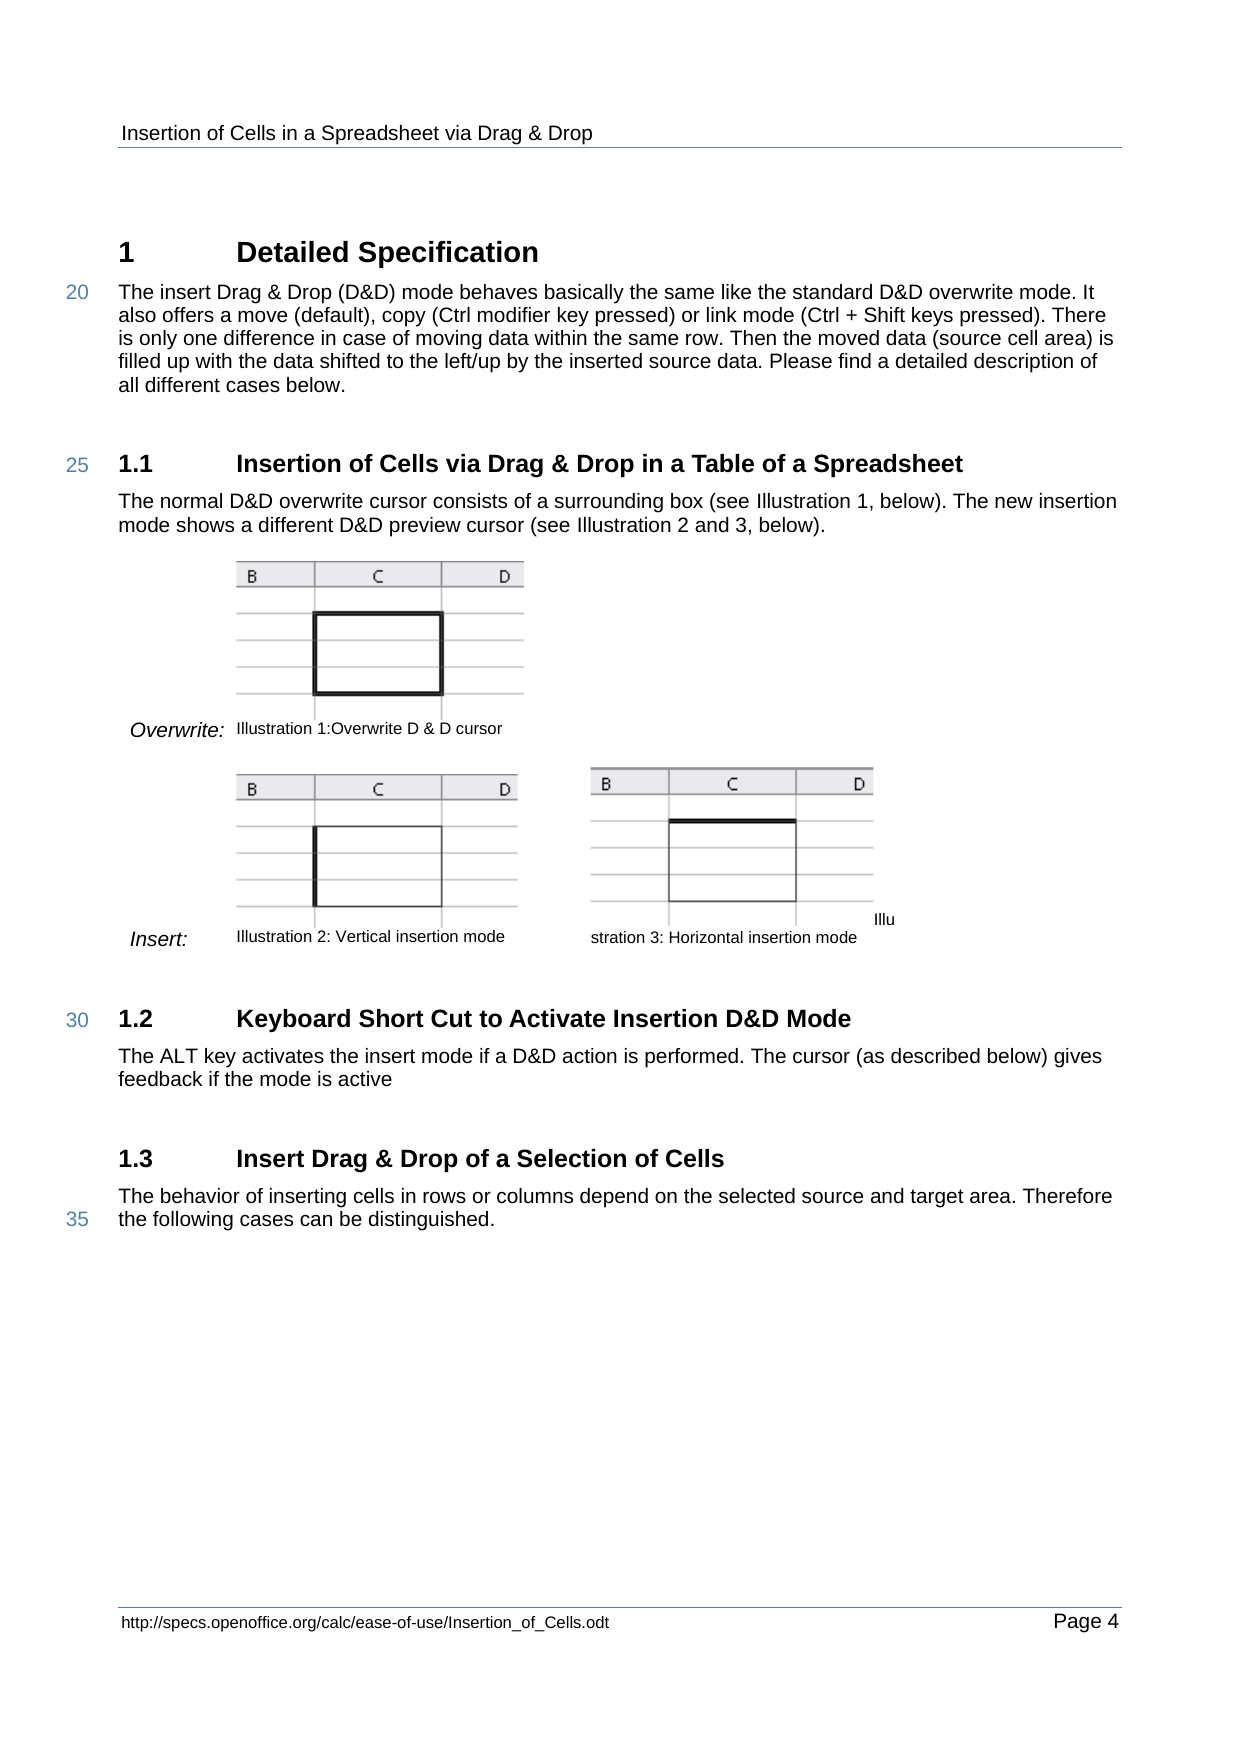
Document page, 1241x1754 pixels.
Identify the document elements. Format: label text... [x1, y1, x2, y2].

text Illustration 1:Overwrite D & D cursor [236, 720, 524, 738]
picture [236, 774, 518, 928]
text The behavior of inserting cells in rows or columns depend on the selected source and target area. Therefore the following cases can be distinguished. [118, 1184, 1122, 1231]
text The insert Drag & Drop (D&D) mode behaves basically the same like the standard D&D overwrite mode. It also offers a move (default), copy (Ctrl modifier key pressed) or link mode (Ctrl + Shift keys pressed). There is only one difference in case of moving data within the same row. Then the moved data (source cell area) is filled up with the data shifted to the left/up by the inserted source data. Please find a detailed description of all different cases below. [118, 280, 1122, 396]
text Overwrite: [118, 549, 1122, 742]
text Insert: [118, 755, 1122, 951]
subtitle Keyboard Short Cut to Activate Insertion D&D Mode [118, 1005, 1122, 1033]
text Illustration 2: Vertical insertion mode [236, 928, 517, 946]
picture [236, 561, 524, 720]
subtitle Insert Drag & Drop of a Selection of Cells [118, 1145, 1122, 1173]
subtitle Detailed Specification [118, 236, 1122, 268]
subtitle Insertion of Cells via Drag & Drop in a Table of a Spreadsheet [118, 450, 1122, 478]
text Illustration 3: Horizontal insertion mode [591, 767, 897, 947]
text The ALT key activates the insert mode if a D&D action is performed. The cursor (as described below) gives feedback if the mode is active [118, 1044, 1122, 1091]
text The normal D&D overwrite cursor consists of a surrounding box (see Illustration 1, below). The new insertion mode shows a different D&D preview cursor (see Illustration 2 and 3, below). [118, 490, 1122, 536]
